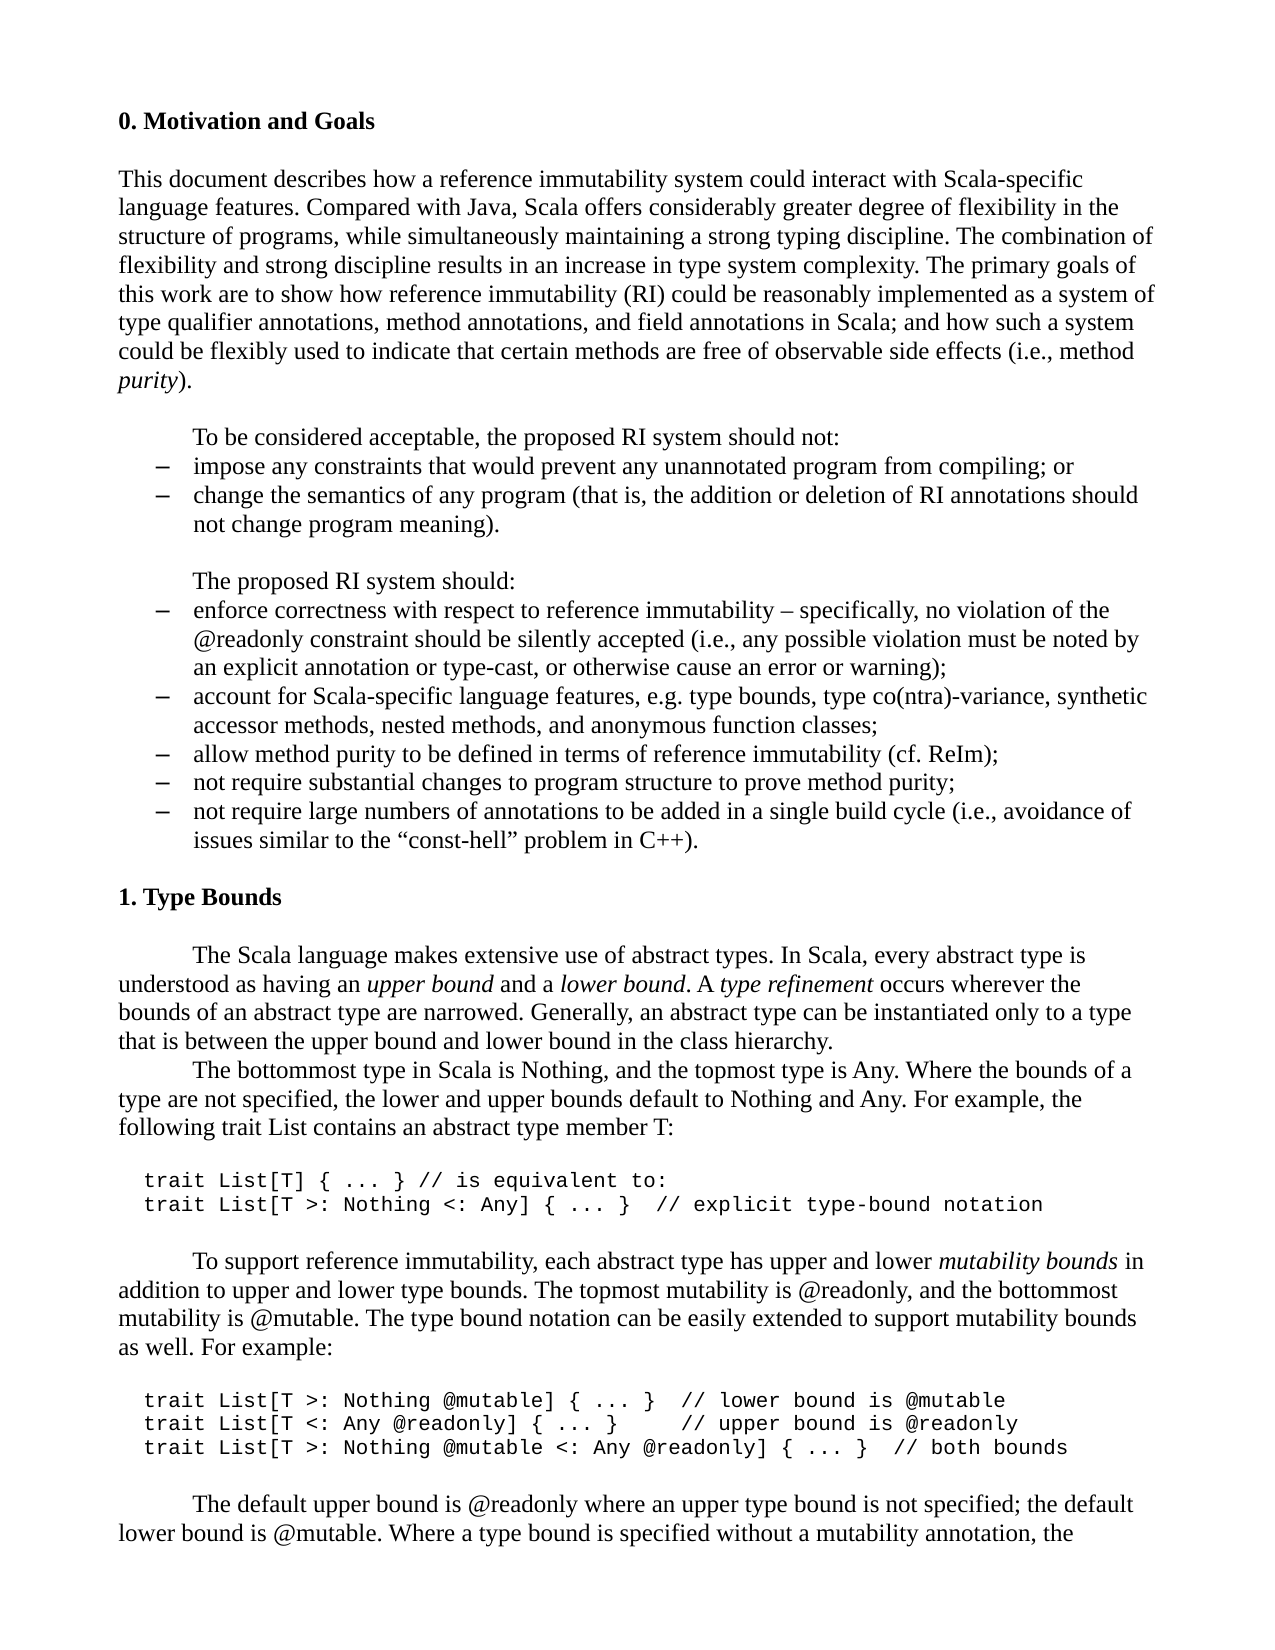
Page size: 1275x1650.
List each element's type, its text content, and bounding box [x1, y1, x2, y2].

list not require large numbers of annotations to be added in a single build cycle (i.e., avoidance of issues similar to the “const-hell” problem in C++). [156, 796, 1157, 854]
list enforce correctness with respect to reference immutability – specifically, no violation of the @readonly constraint should be silently accepted (i.e., any possible violation must be noted by an explicit annotation or type-cast, or otherwise cause an error or warning); [156, 595, 1157, 681]
text trait List[T >: Nothing @mutable] { ... } // lower bound is @mutable [118, 1390, 1157, 1413]
list impose any constraints that would prevent any unannotated program from compiling; or [156, 451, 1157, 480]
list change the semantics of any program (that is, the addition or deletion of RI annotations should not change program meaning). [156, 480, 1157, 537]
list allow method purity to be defined in terms of reference immutability (cf. ReIm); [156, 739, 1157, 767]
text This document describes how a reference immutability system could interact with Scala-specific language features. Compared with Java, Scala offers considerably greater degree of flexibility in the structure of programs, while simultaneously maintaining a strong typing discipline. The combination of flexibility and strong discipline results in an increase in type system complexity. The primary goals of this work are to show how reference immutability (RI) could be reasonably implemented as a system of type qualifier annotations, method annotations, and field annotations in Scala; and how such a system could be flexibly used to indicate that certain methods are free of observable side effects (i.e., method purity). [118, 164, 1157, 394]
text trait List[T >: Nothing @mutable <: Any @readonly] { ... } // both bounds [118, 1437, 1157, 1461]
text 0. Motivation and Goals [118, 106, 1157, 135]
list account for Scala-specific language features, e.g. type bounds, type co(ntra)-variance, synthetic accessor methods, nested methods, and anonymous function classes; [156, 681, 1157, 739]
text trait List[T >: Nothing <: Any] { ... } // explicit type-bound notation [118, 1194, 1157, 1217]
text trait List[T <: Any @readonly] { ... } // upper bound is @readonly [118, 1413, 1157, 1437]
text The Scala language makes extensive use of abstract types. In Scala, every abstract type is understood as having an upper bound and a lower bound. A type refinement occurs wherever the bounds of an abstract type are narrowed. Generally, an abstract type can be instantiated only to a type that is between the upper bound and lower bound in the class hierarchy. [118, 940, 1157, 1055]
text To be considered acceptable, the proposed RI system should not: [118, 422, 1157, 451]
text To support reference immutability, each abstract type has upper and lower mutability bounds in addition to upper and lower type bounds. The topmost mutability is @readonly, and the bottommost mutability is @mutable. The type bound notation can be easily extended to support mutability bounds as well. For example: [118, 1246, 1157, 1361]
text The default upper bound is @readonly where an upper type bound is not specified; the default lower bound is @mutable. Where a type bound is specified without a mutability annotation, the [118, 1489, 1157, 1547]
text The bottommost type in Scala is Nothing, and the topmost type is Any. Where the bounds of a type are not specified, the lower and upper bounds default to Nothing and Any. For example, the following trait List contains an abstract type member T: [118, 1055, 1157, 1141]
text 1. Type Bounds [118, 882, 1157, 911]
text The proposed RI system should: [118, 566, 1157, 595]
text trait List[T] { ... } // is equivalent to: [118, 1170, 1157, 1194]
list not require substantial changes to program structure to prove method purity; [156, 767, 1157, 796]
